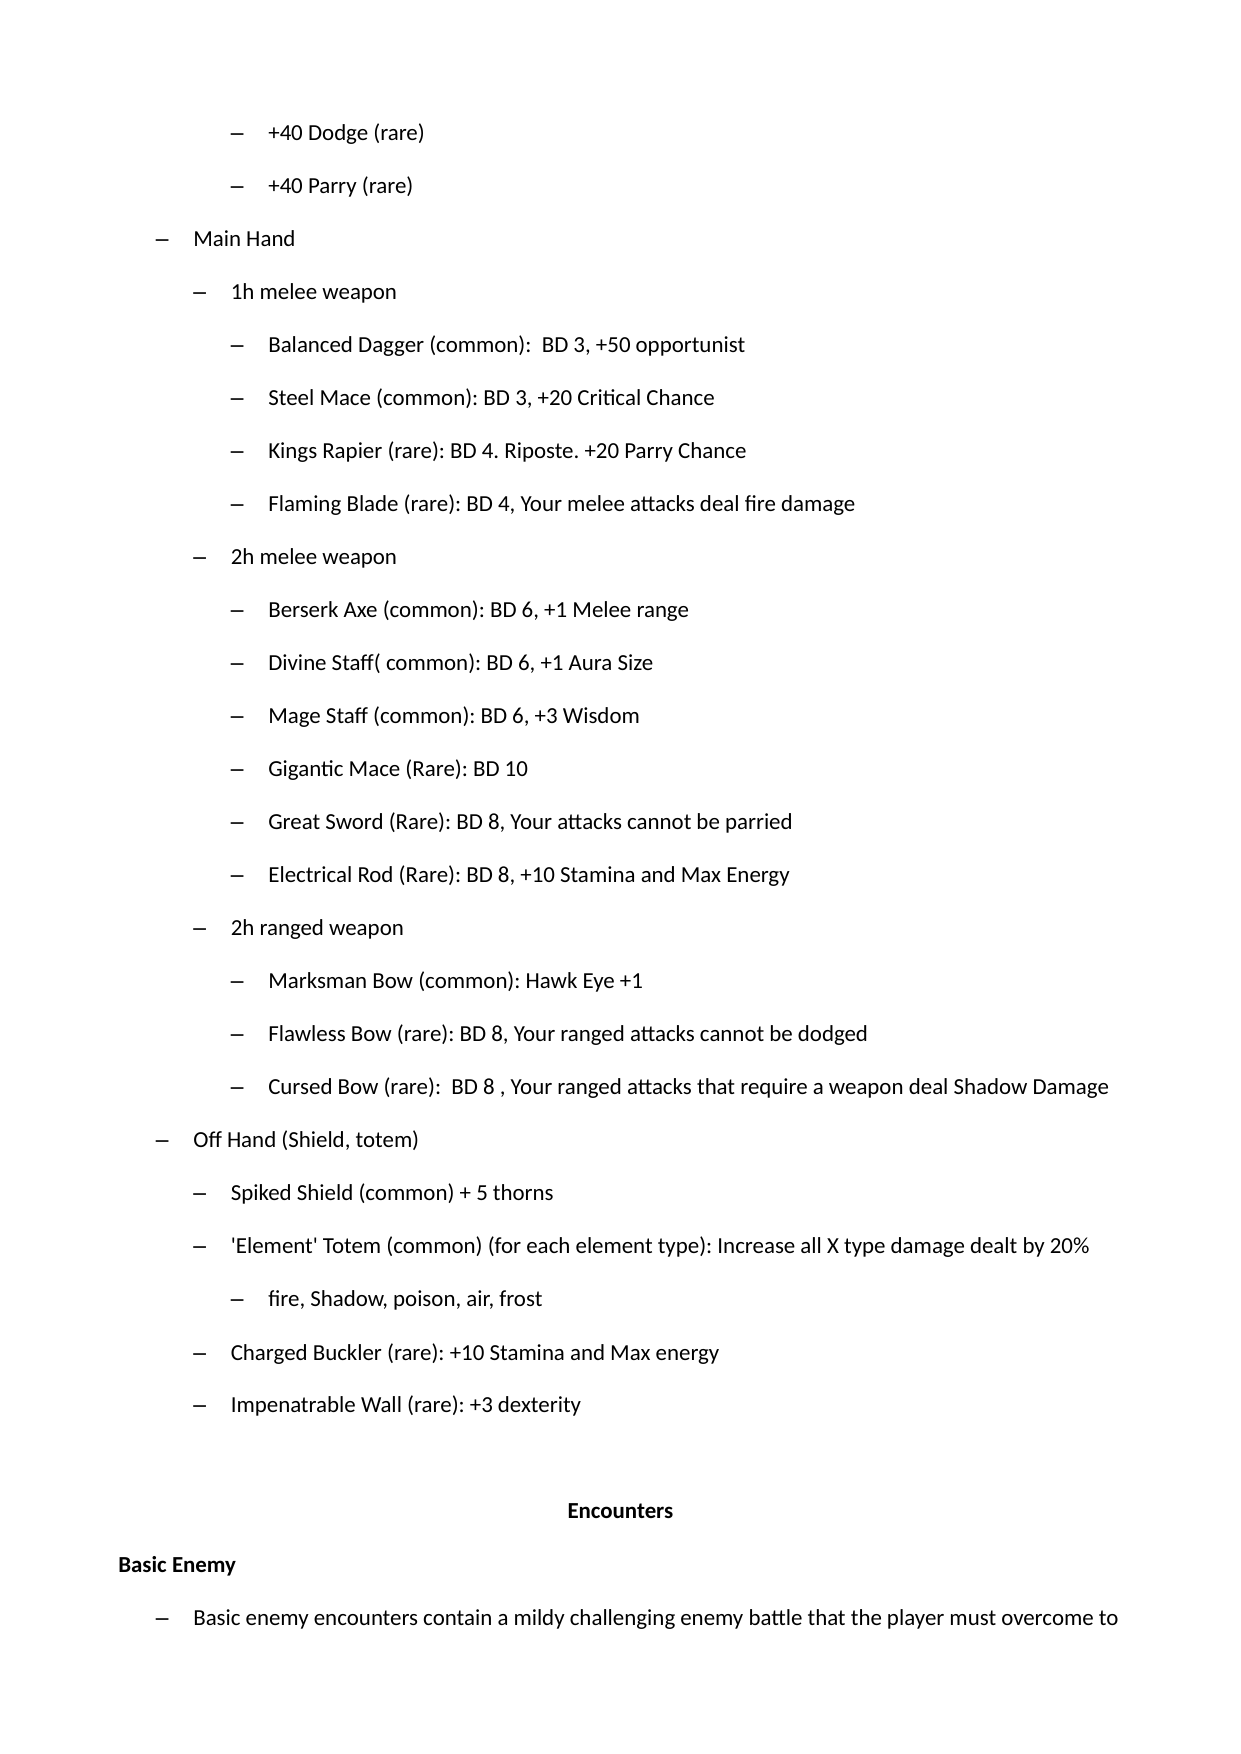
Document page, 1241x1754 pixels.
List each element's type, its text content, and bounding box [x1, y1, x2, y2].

list Great Sword (Rare): BD 8, Your attacks cannot be parried [231, 807, 1122, 835]
list Impenatrable Wall (rare): +3 dexterity [193, 1391, 1122, 1419]
list Steel Mace (common): BD 3, +20 Critical Chance [231, 383, 1122, 411]
list Charged Buckler (rare): +10 Stamina and Max energy [193, 1338, 1122, 1366]
list fire, Shadow, poison, air, frost [231, 1284, 1122, 1313]
list Mage Staff (common): BD 6, +3 Wisdom [231, 701, 1122, 729]
list 2h melee weapon [193, 542, 1122, 570]
list Main Hand [156, 224, 1122, 252]
list Flaming Blade (rare): BD 4, Your melee attacks deal fire damage [231, 489, 1122, 517]
list Off Hand (Shield, totem) [156, 1126, 1122, 1153]
list 1h melee weapon [193, 277, 1122, 305]
list +40 Dodge (rare) [231, 118, 1122, 146]
list Basic enemy encounters contain a mildy challenging enemy battle that the player must overcome to [156, 1603, 1122, 1631]
list Cursed Bow (rare): BD 8 , Your ranged attacks that require a weapon deal Shadow Damage [231, 1072, 1122, 1101]
list 2h ranged weapon [193, 913, 1122, 941]
list Flawless Bow (rare): BD 8, Your ranged attacks cannot be dodged [231, 1019, 1122, 1047]
list Spiked Shield (common) + 5 thorns [193, 1178, 1122, 1207]
list 'Element' Totem (common) (for each element type): Increase all X type damage dealt by 20% [193, 1232, 1122, 1259]
list Marksman Bow (common): Hawk Eye +1 [231, 966, 1122, 994]
list Berserk Axe (common): BD 6, +1 Melee range [231, 595, 1122, 623]
list Balanced Dagger (common): BD 3, +50 opportunist [231, 330, 1122, 358]
text Encounters [118, 1497, 1122, 1525]
text Basic Enemy [118, 1550, 1122, 1578]
list Kings Rapier (rare): BD 4. Riposte. +20 Parry Chance [231, 436, 1122, 464]
list Electrical Rod (Rare): BD 8, +10 Stamina and Max Energy [231, 860, 1122, 888]
list Divine Staff( common): BD 6, +1 Aura Size [231, 648, 1122, 676]
list Gigantic Mace (Rare): BD 10 [231, 754, 1122, 782]
list +40 Parry (rare) [231, 171, 1122, 199]
